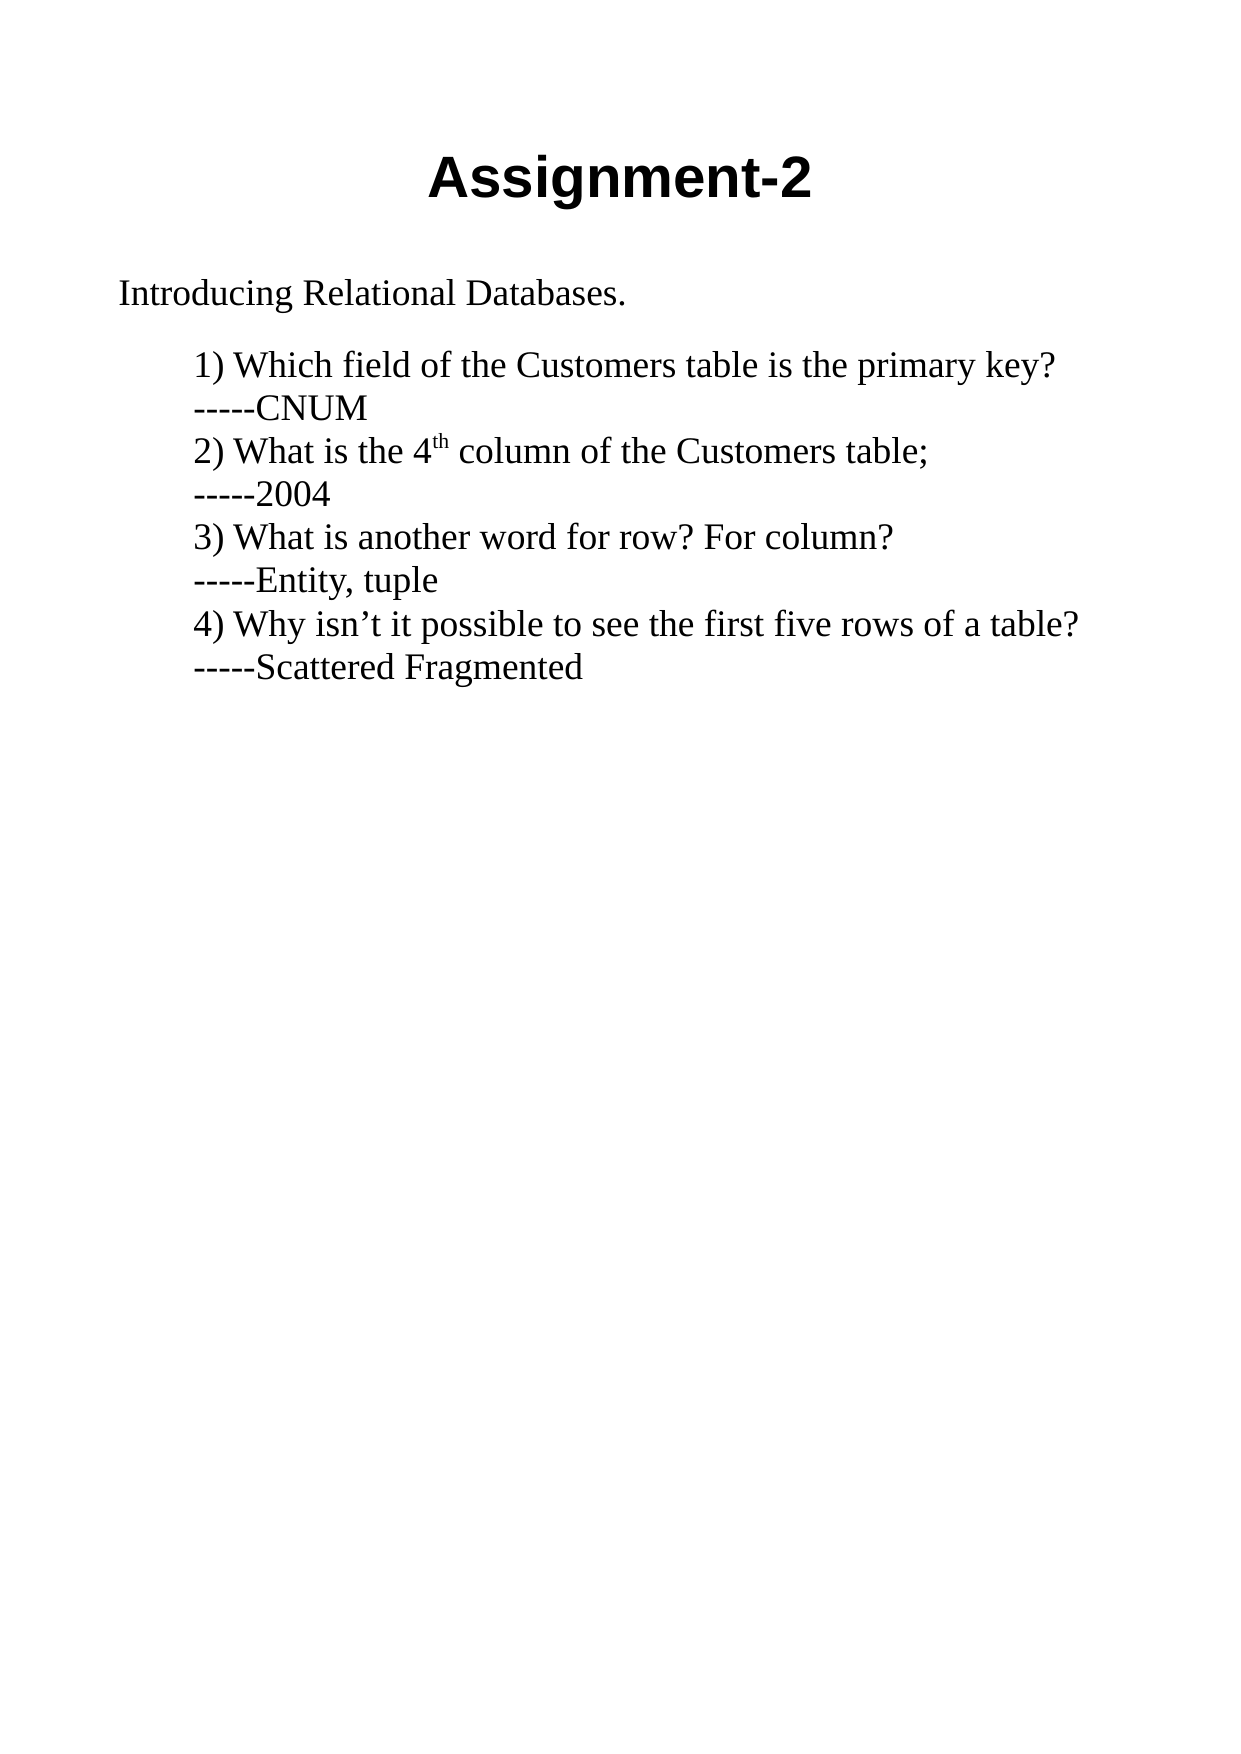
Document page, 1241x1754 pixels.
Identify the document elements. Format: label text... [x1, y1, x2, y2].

title Assignment-2 [118, 143, 1122, 210]
list 3) What is another word for row? For column? [156, 515, 1122, 558]
text Introducing Relational Databases. [118, 270, 1122, 313]
list 4) Why isn’t it possible to see the first five rows of a table? [156, 601, 1122, 644]
list -----Scattered Fragmented [156, 644, 1122, 687]
list -----CNUM [156, 385, 1122, 428]
list -----2004 [156, 472, 1122, 515]
list -----Entity, tuple [156, 558, 1122, 601]
list 1) Which field of the Customers table is the primary key? [156, 342, 1122, 385]
list 2) What is the 4th column of the Customers table; [156, 428, 1122, 472]
